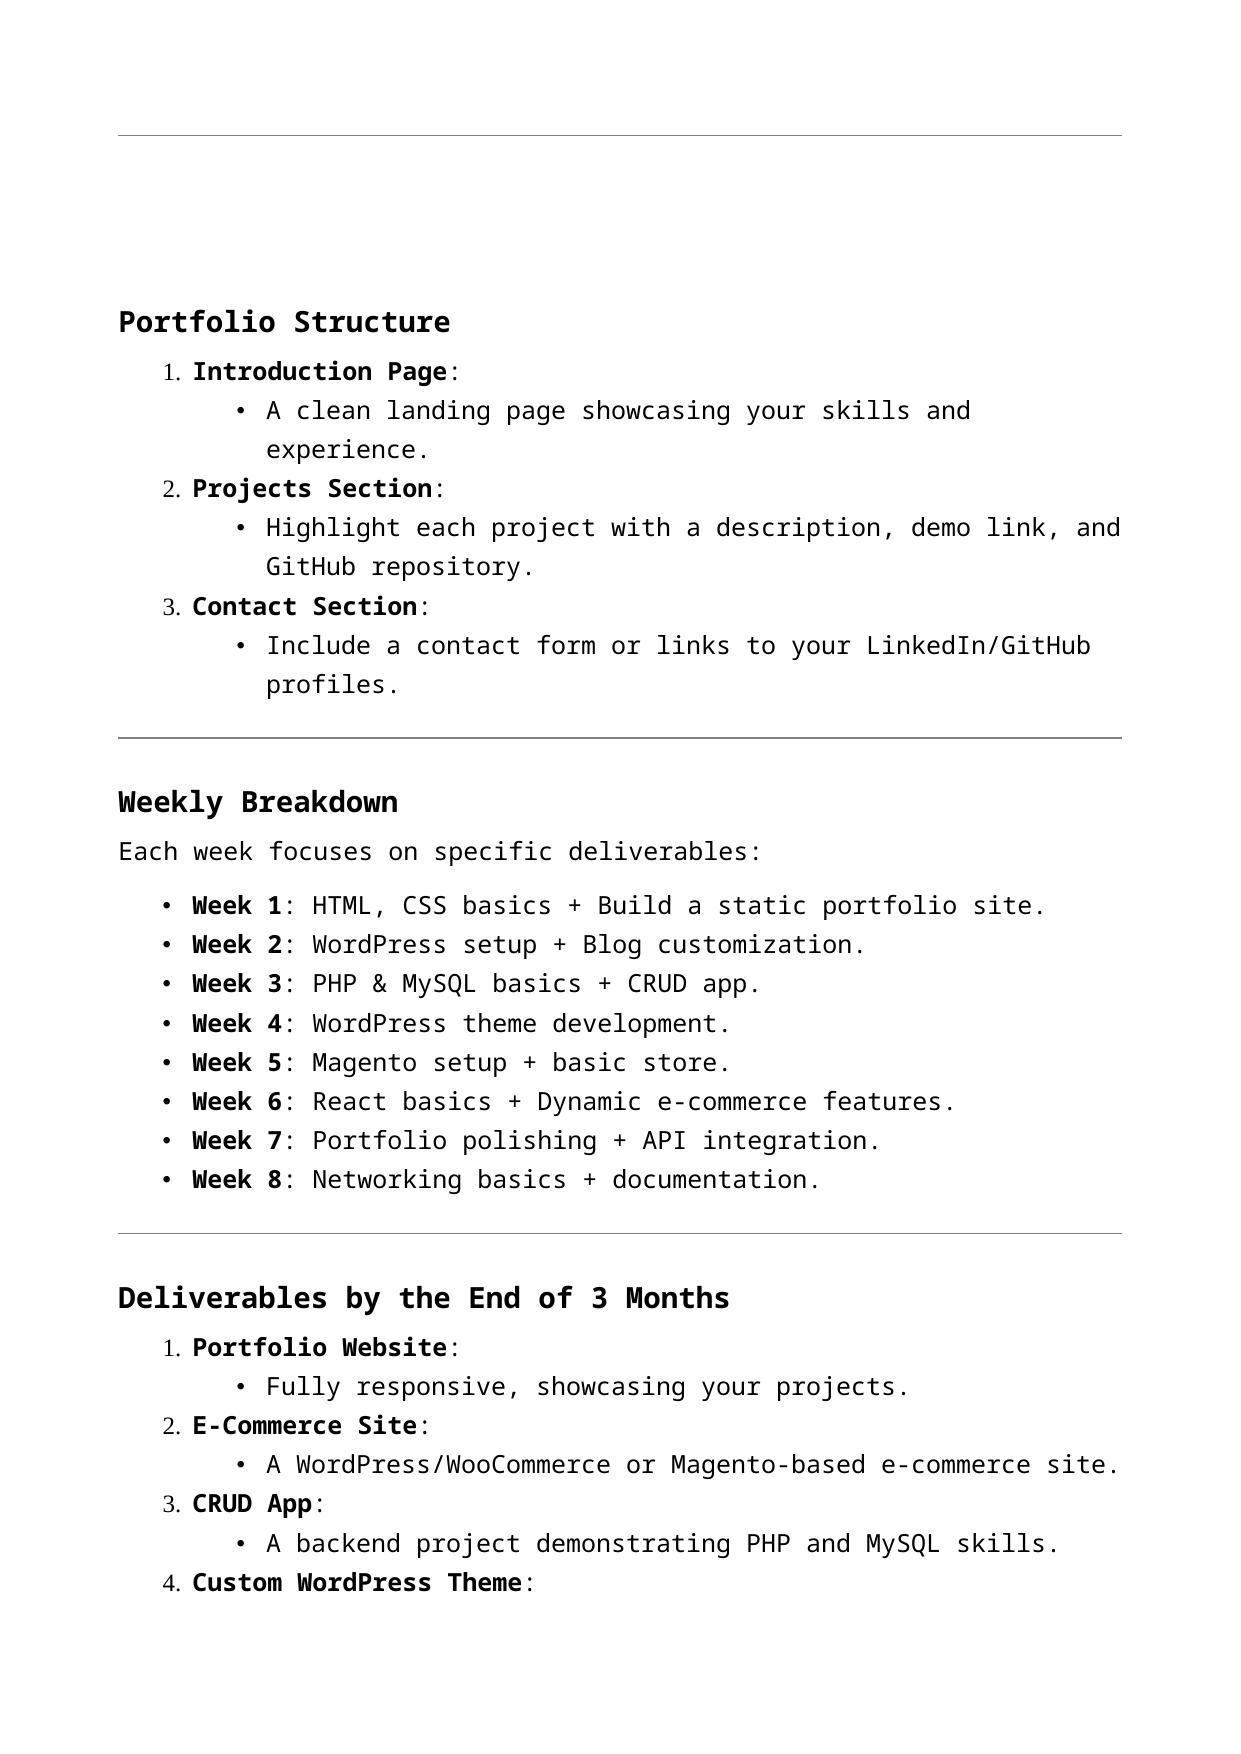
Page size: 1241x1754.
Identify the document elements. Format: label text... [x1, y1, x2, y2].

list Week 7: Portfolio polishing + API integration. [162, 1123, 1122, 1157]
list Highlight each project with a description, demo link, and GitHub repository. [236, 510, 1122, 583]
list Week 2: WordPress setup + Blog customization. [162, 927, 1122, 961]
list Custom WordPress Theme: [162, 1564, 1122, 1598]
subtitle Portfolio Structure [118, 301, 1122, 341]
list Week 4: WordPress theme development. [162, 1005, 1122, 1039]
text Each week focuses on specific deliverables: [118, 834, 1122, 868]
list Week 8: Networking basics + documentation. [162, 1162, 1122, 1196]
list Include a contact form or links to your LinkedIn/GitHub profiles. [236, 627, 1122, 701]
list Week 3: PHP & MySQL basics + CRUD app. [162, 966, 1122, 1000]
subtitle Deliverables by the End of 3 Months [118, 1277, 1122, 1317]
list Portfolio Website: [162, 1329, 1122, 1363]
list Fully responsive, showcasing your projects. [236, 1368, 1122, 1403]
list E-Commerce Site: [162, 1408, 1122, 1442]
list Projects Section: [162, 471, 1122, 505]
list Week 1: HTML, CSS basics + Build a static portfolio site. [162, 888, 1122, 922]
subtitle Weekly Breakdown [118, 782, 1122, 821]
list A WordPress/WooCommerce or Magento-based e-commerce site. [236, 1447, 1122, 1481]
list Contact Section: [162, 588, 1122, 622]
list CRUD App: [162, 1486, 1122, 1520]
list A backend project demonstrating PHP and MySQL skills. [236, 1525, 1122, 1559]
list Introduction Page: [162, 353, 1122, 387]
list A clean landing page showcasing your skills and experience. [236, 392, 1122, 466]
list Week 5: Magento setup + basic store. [162, 1044, 1122, 1078]
list Week 6: React basics + Dynamic e-commerce features. [162, 1083, 1122, 1118]
